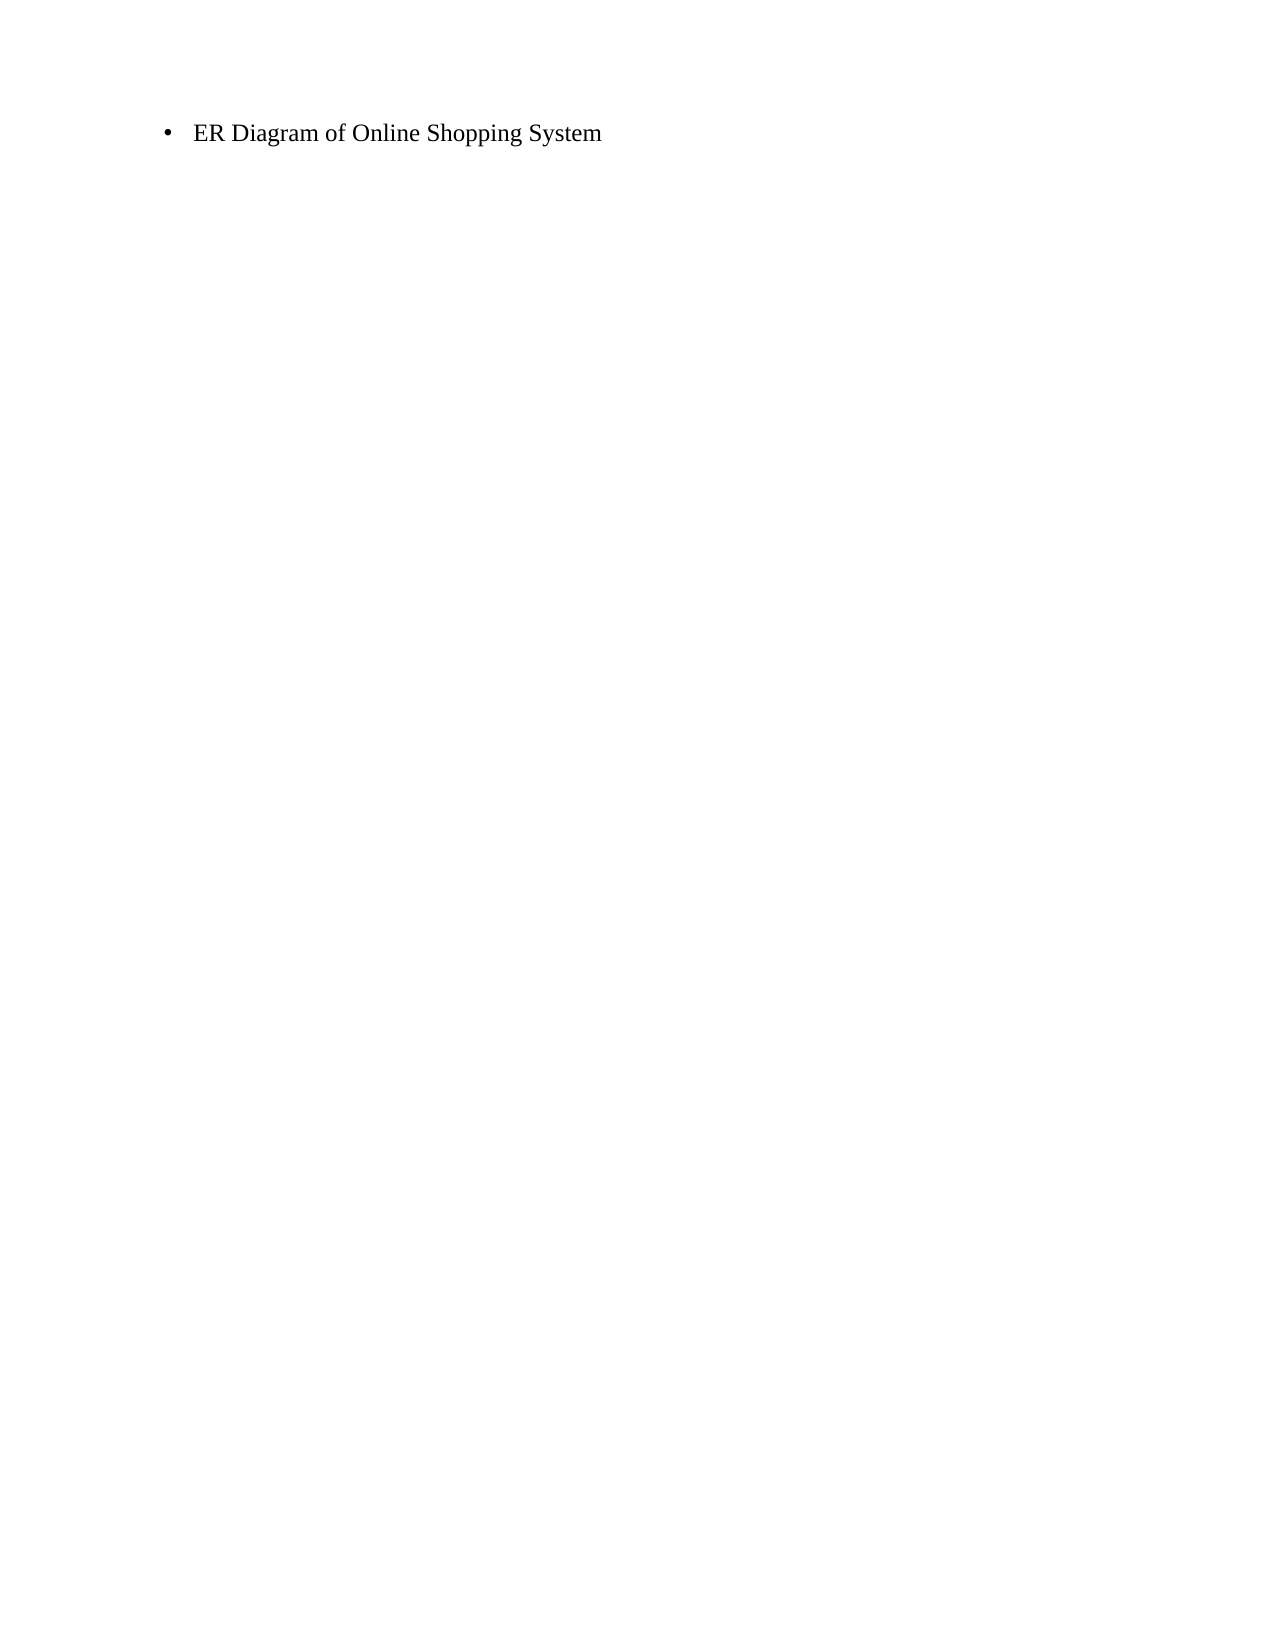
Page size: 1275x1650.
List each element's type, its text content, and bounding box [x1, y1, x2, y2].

list ER Diagram of Online Shopping System [164, 118, 1157, 147]
